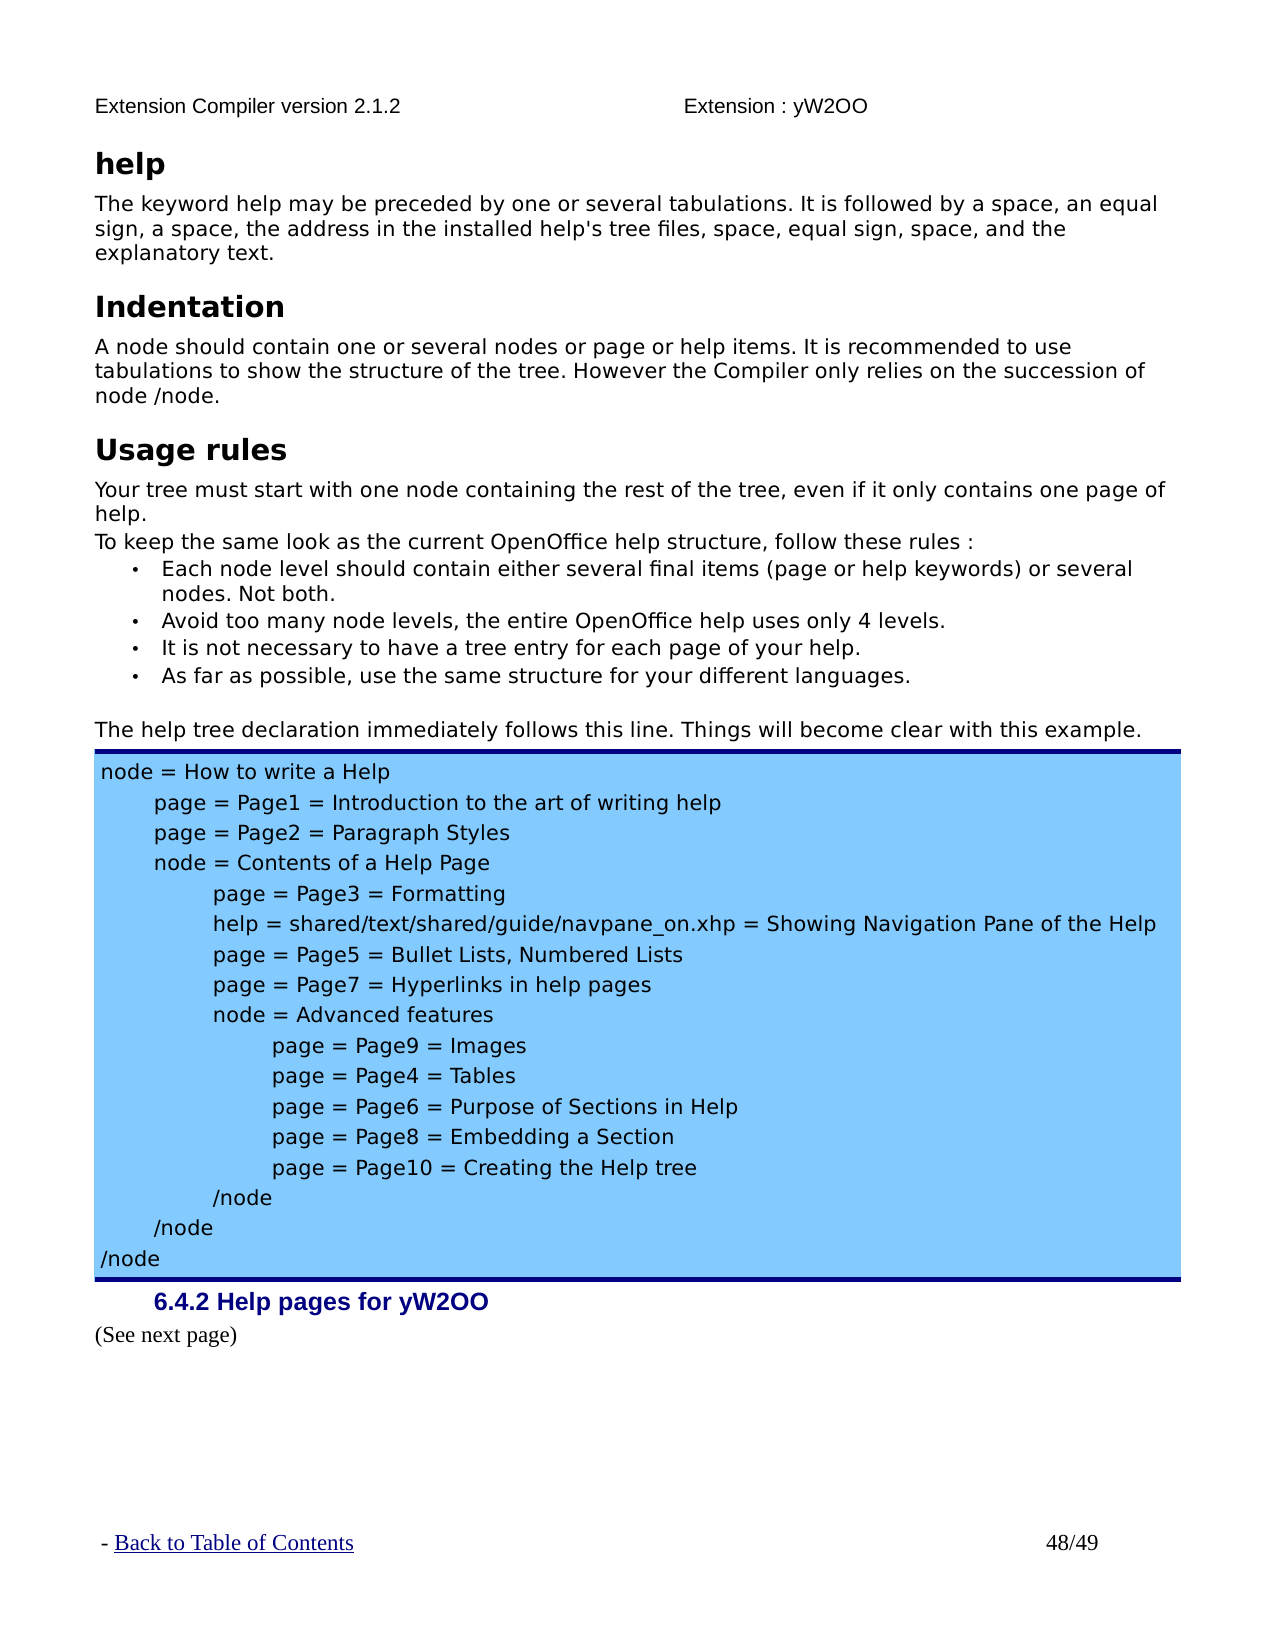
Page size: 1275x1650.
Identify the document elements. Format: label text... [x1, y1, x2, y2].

text /node [94, 1236, 1181, 1282]
text page = Page9 = Images [94, 1023, 1181, 1053]
list As far as possible, use the same structure for your different languages. [132, 664, 1181, 688]
list Avoid too many node levels, the entire OpenOffice help uses only 4 levels. [132, 609, 1181, 633]
text To keep the same look as the current OpenOffice help structure, follow these rules : [94, 529, 1181, 554]
text Usage rules [94, 433, 1181, 467]
text node = How to write a Help [94, 750, 1181, 779]
text page = Page6 = Purpose of Sections in Help [94, 1083, 1181, 1114]
text The keyword help may be preceded by one or several tabulations. It is followed by a space, an equal sign, a space, the address in the installed help's tree files, space, equal sign, space, and the explanatory text. [94, 192, 1181, 266]
text page = Page10 = Creating the Help tree [94, 1144, 1181, 1175]
text (See next page) [94, 1322, 1181, 1348]
subtitle Help pages for yW2OO [153, 1288, 1181, 1316]
text help [94, 147, 1181, 181]
text page = Page7 = Hyperlinks in help pages [94, 962, 1181, 992]
text node = Contents of a Help Page [94, 840, 1181, 871]
text page = Page5 = Bullet Lists, Numbered Lists [94, 931, 1181, 962]
text /node [94, 1205, 1181, 1236]
text help = shared/text/shared/guide/navpane_on.xhp = Showing Navigation Pane of the Help [94, 901, 1181, 931]
text page = Page3 = Formatting [94, 871, 1181, 901]
text page = Page1 = Introduction to the art of writing help [94, 779, 1181, 810]
text The help tree declaration immediately follows this line. Things will become clear with this example. [94, 718, 1181, 743]
text Your tree must start with one node containing the rest of the tree, even if it only contains one page of help. [94, 478, 1181, 527]
text A node should contain one or several nodes or page or help items. It is recommended to use tabulations to show the structure of the tree. However the Compiler only relies on the succession of node /node. [94, 335, 1181, 408]
list Each node level should contain either several final items (page or help keywords) or several nodes. Not both. [132, 557, 1181, 606]
text page = Page2 = Paragraph Styles [94, 810, 1181, 840]
text node = Advanced features [94, 992, 1181, 1023]
list It is not necessary to have a tree entry for each page of your help. [132, 636, 1181, 661]
text page = Page8 = Embedding a Section [94, 1114, 1181, 1144]
text page = Page4 = Tables [94, 1053, 1181, 1083]
text Indentation [94, 290, 1181, 324]
text /node [94, 1175, 1181, 1205]
